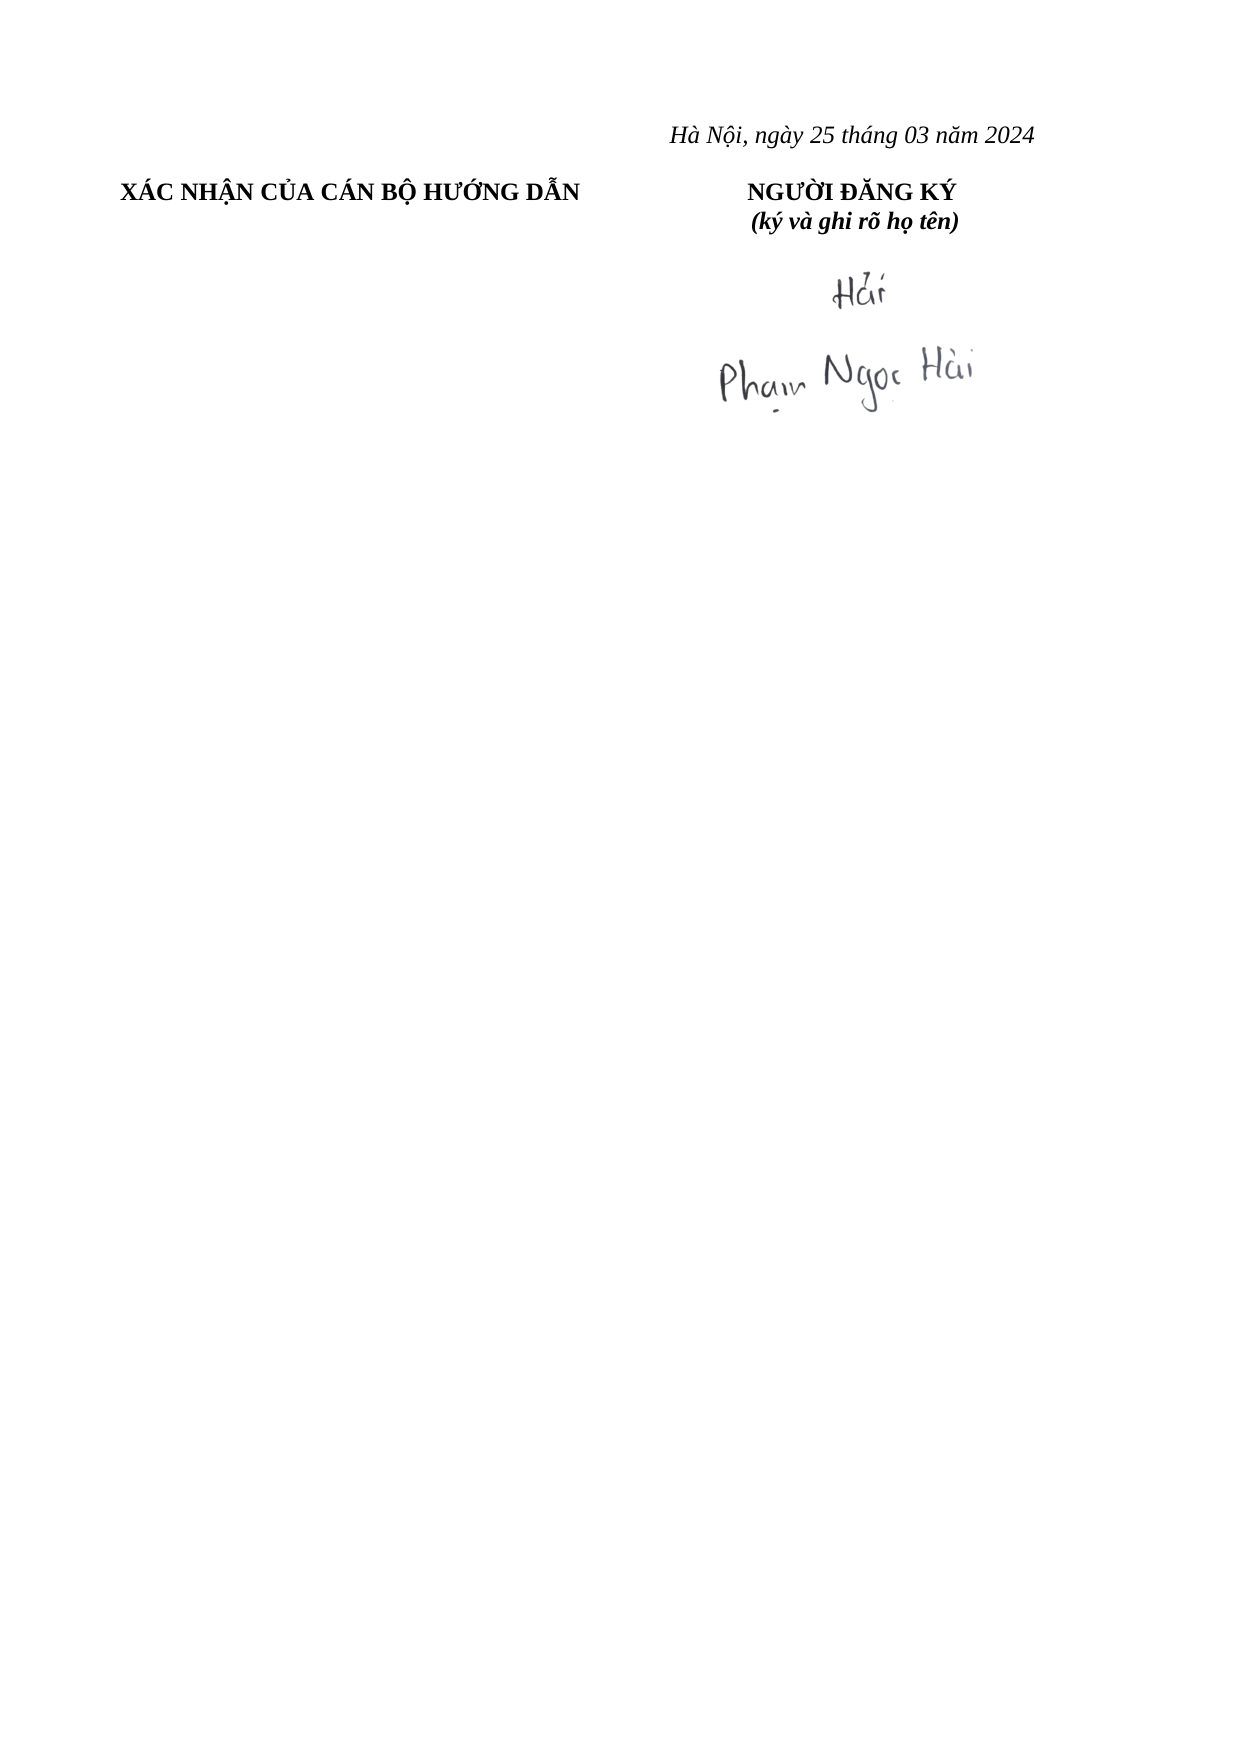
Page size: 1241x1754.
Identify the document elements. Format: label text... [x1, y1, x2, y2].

picture [704, 246, 999, 423]
table_header Hà Nội, ngày 25 tháng 03 năm 2024 NGƯỜI ĐĂNG KÝ (ký và ghi rõ họ tên) [633, 120, 1072, 235]
table_header XÁC NHẬN CỦA CÁN BỘ HƯỚNG DẪN [109, 120, 632, 235]
